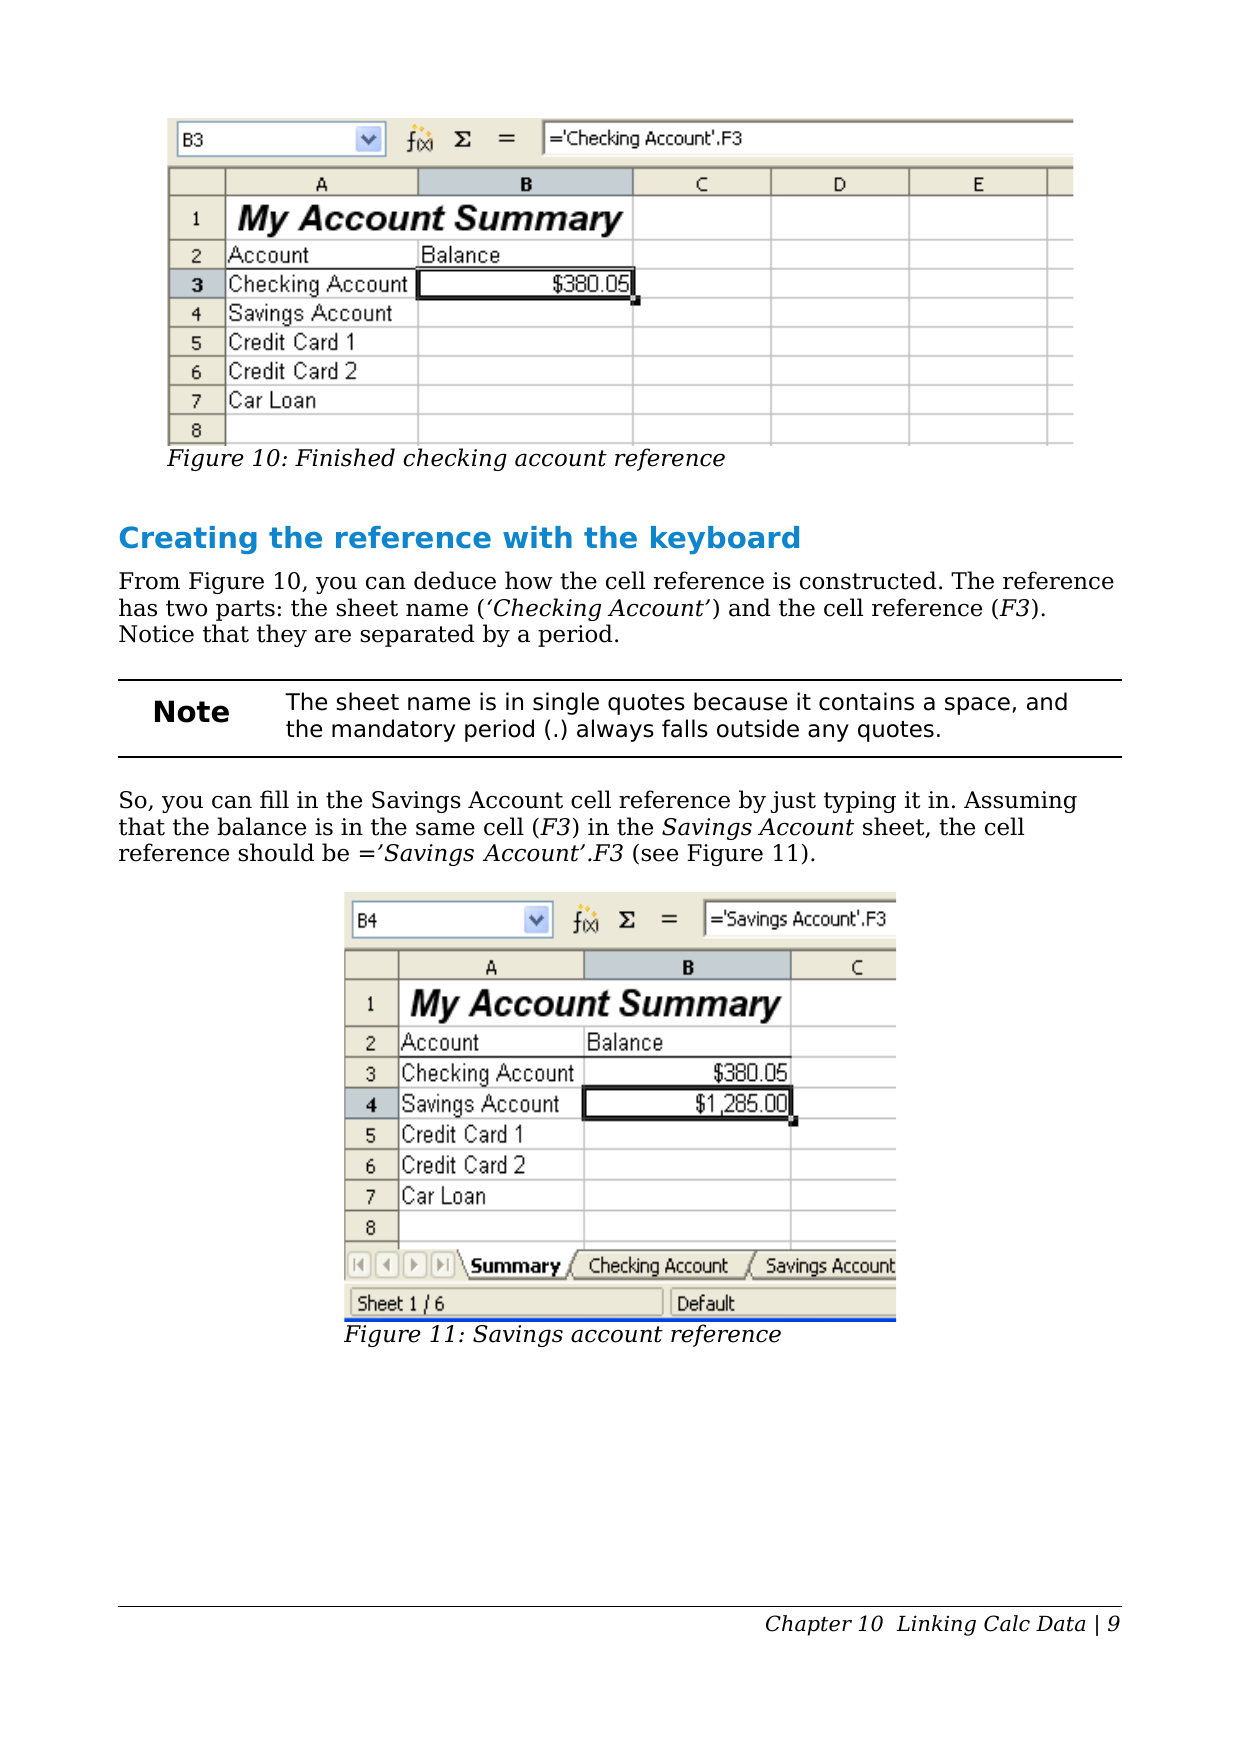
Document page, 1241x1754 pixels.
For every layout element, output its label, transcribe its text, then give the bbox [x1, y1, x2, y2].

picture [344, 892, 897, 1322]
table_header The sheet name is in single quotes because it contains a space, and the mandatory period (.) always falls outside any quotes. [264, 681, 1122, 756]
text So, you can fill in the Savings Account cell reference by just typing it in. Assuming that the balance is in the same cell (F3) in the Savings Account sheet, the cell reference should be =’Savings Account’.F3 (see Figure 11). [118, 787, 1122, 867]
table_header Note [118, 681, 264, 756]
subtitle Creating the reference with the keyboard [118, 522, 1122, 556]
text From Figure 10, you can deduce how the cell reference is constructed. The reference has two parts: the sheet name (‘Checking Account’) and the cell reference (F3). Notice that they are separated by a period. [118, 568, 1122, 648]
text Figure 11: Savings account reference [344, 1322, 896, 1348]
text Figure 10: Finished checking account reference [167, 446, 1073, 472]
picture [167, 118, 1074, 446]
